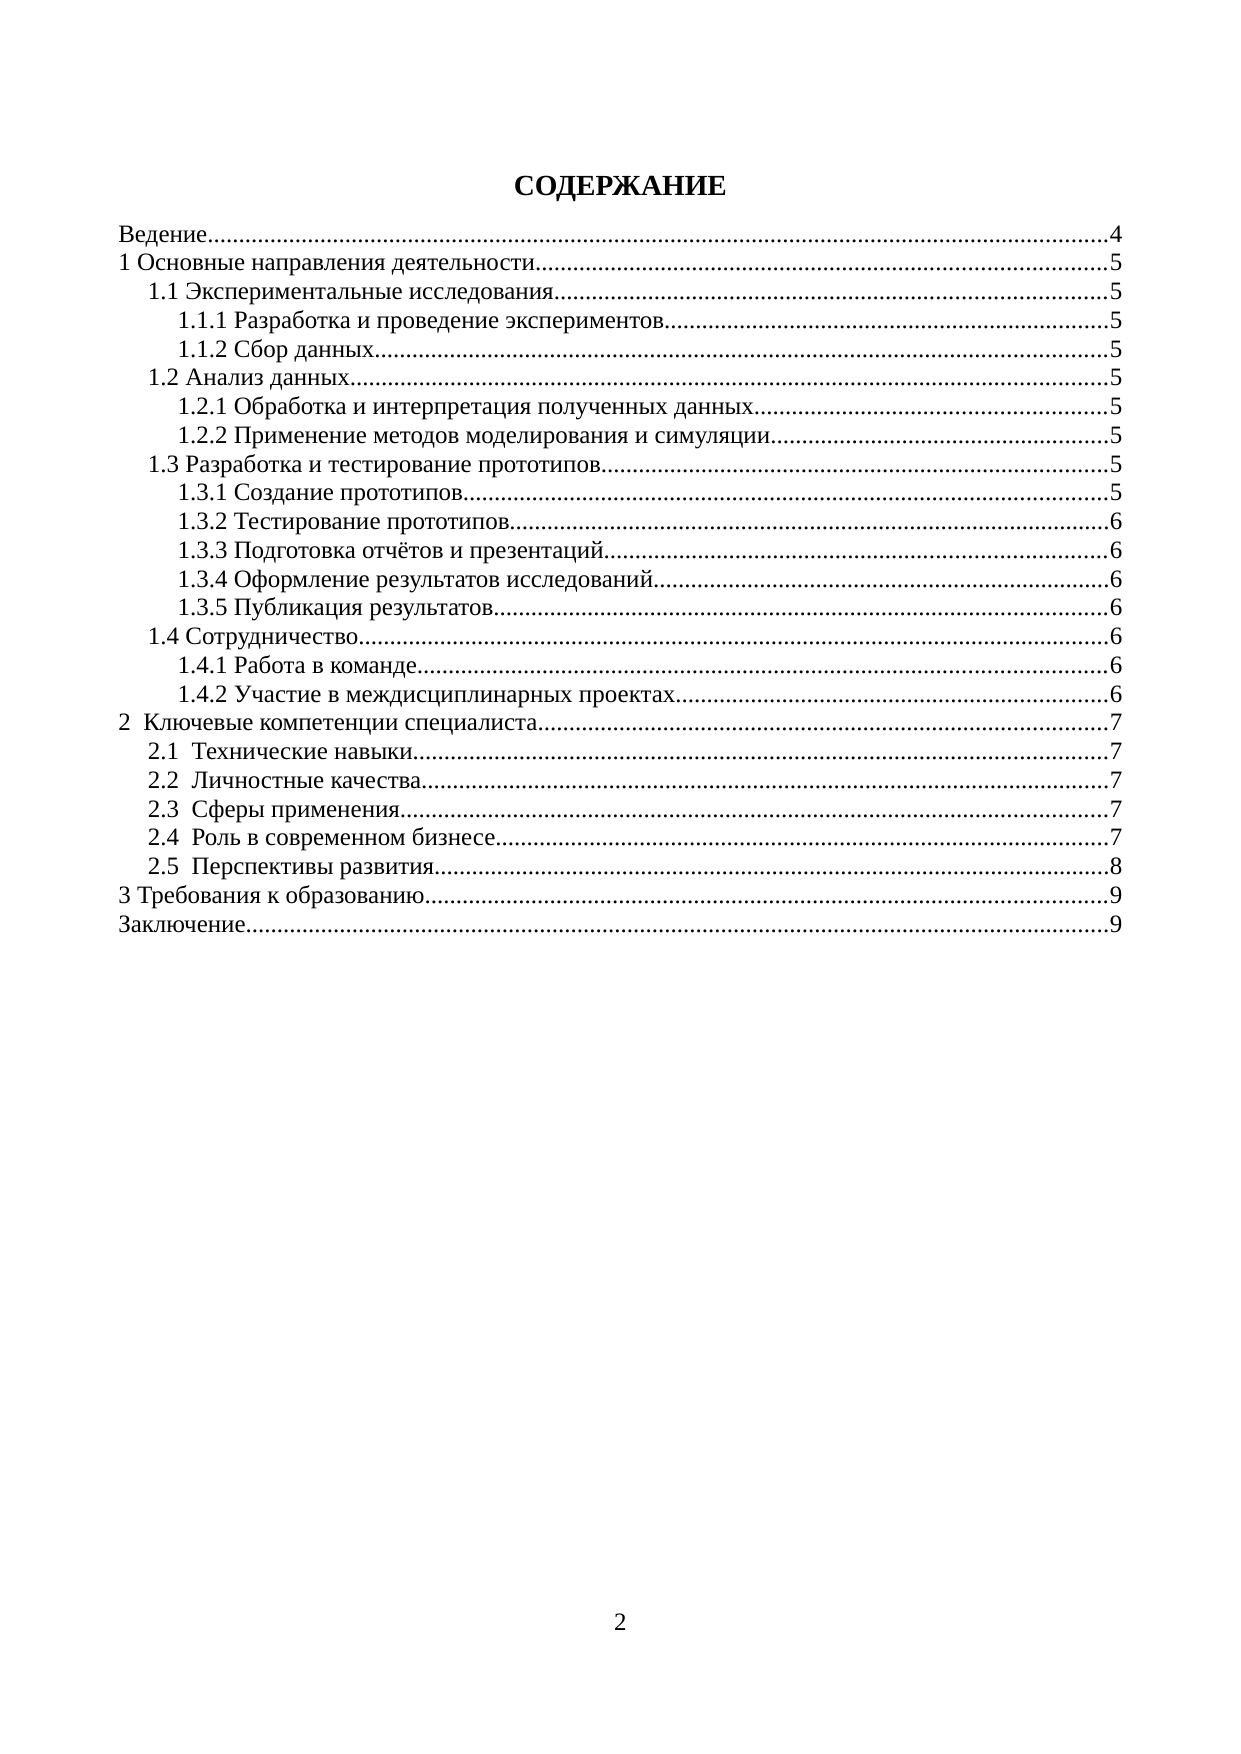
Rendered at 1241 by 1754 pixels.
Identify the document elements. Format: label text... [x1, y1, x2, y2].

text 1.3.2 Тестирование прототипов 6 [177, 506, 1122, 535]
text Ведение 4 [118, 219, 1122, 247]
text 1 Основные направления деятельности 5 [118, 247, 1122, 276]
text 1.2.1 Обработка и интерпретация полученных данных 5 [177, 391, 1122, 420]
text 1.3.4 Оформление результатов исследований 6 [177, 564, 1122, 592]
text 1.1.1 Разработка и проведение экспериментов 5 [177, 305, 1122, 334]
text 1.3 Разработка и тестирование прототипов 5 [148, 449, 1122, 477]
text 2.2 Личностные качества 7 [148, 765, 1122, 794]
text 1.2.2 Применение методов моделирования и симуляции 5 [177, 420, 1122, 449]
text 1.1 Экспериментальные исследования 5 [148, 276, 1122, 305]
text 1.3.3 Подготовка отчётов и презентаций 6 [177, 535, 1122, 564]
text 1.4.1 Работа в команде 6 [177, 650, 1122, 679]
subtitle Содержание [118, 168, 1122, 202]
text 2.1 Технические навыки 7 [148, 736, 1122, 765]
text 2.4 Роль в современном бизнесе 7 [148, 822, 1122, 851]
text 1.3.5 Публикация результатов 6 [177, 592, 1122, 621]
text 1.1.2 Сбор данных 5 [177, 334, 1122, 362]
text 2.5 Перспективы развития 8 [148, 851, 1122, 880]
text 1.4 Сотрудничество 6 [148, 621, 1122, 650]
text 1.4.2 Участие в междисциплинарных проектах 6 [177, 679, 1122, 707]
text 3 Требования к образованию 9 [118, 880, 1122, 909]
text 1.2 Анализ данных 5 [148, 362, 1122, 391]
text 2 Ключевые компетенции специалиста 7 [118, 707, 1122, 736]
text 1.3.1 Создание прототипов 5 [177, 477, 1122, 506]
text 2.3 Сферы применения 7 [148, 794, 1122, 822]
text Заключение 9 [118, 909, 1122, 937]
